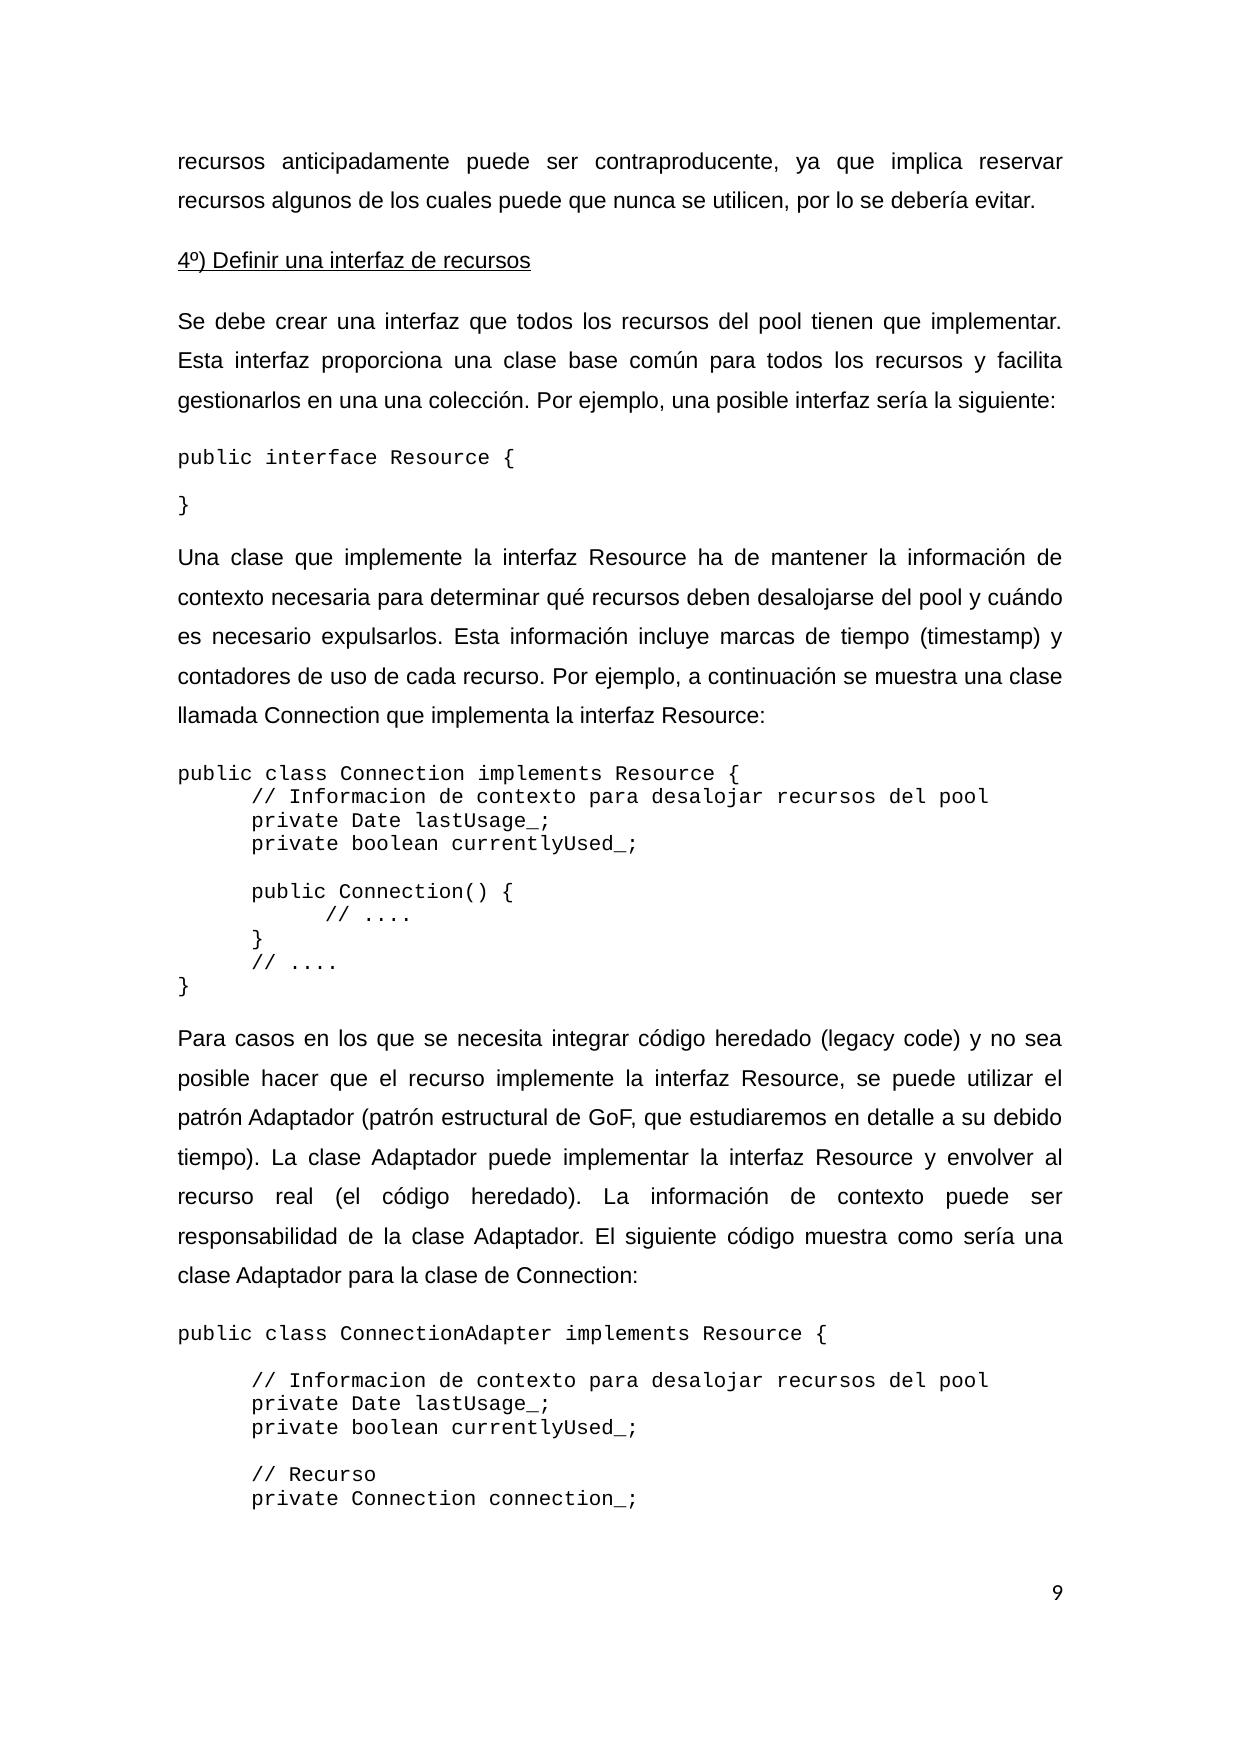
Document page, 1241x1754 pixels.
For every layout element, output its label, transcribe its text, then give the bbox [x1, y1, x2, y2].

text public Connection() { [177, 881, 1063, 904]
text private boolean currentlyUsed_; [177, 833, 1063, 857]
text Una clase que implemente la interfaz Resource ha de mantener la información de contexto necesaria para determinar qué recursos deben desalojarse del pool y cuándo es necesario expulsarlos. Esta información incluye marcas de tiempo (timestamp) y contadores de uso de cada recurso. Por ejemplo, a continuación se muestra una clase llamada Connection que implementa la interfaz Resource: [177, 544, 1063, 728]
text public interface Resource { [177, 447, 1063, 471]
text // Recurso [177, 1464, 1063, 1488]
text private Date lastUsage_; [177, 810, 1063, 833]
text Se debe crear una interfaz que todos los recursos del pool tienen que implementar. Esta interfaz proporciona una clase base común para todos los recursos y facilita gestionarlos en una una colección. Por ejemplo, una posible interfaz sería la siguiente: [177, 308, 1063, 413]
text // .... [177, 904, 1063, 928]
text Para casos en los que se necesita integrar código heredado (legacy code) y no sea posible hacer que el recurso implemente la interfaz Resource, se puede utilizar el patrón Adaptador (patrón estructural de GoF, que estudiaremos en detalle a su debido tiempo). La clase Adaptador puede implementar la interfaz Resource y envolver al recurso real (el código heredado). La información de contexto puede ser responsabilidad de la clase Adaptador. El siguiente código muestra como sería una clase Adaptador para la clase de Connection: [177, 1025, 1063, 1288]
text recursos anticipadamente puede ser contraproducente, ya que implica reservar recursos algunos de los cuales puede que nunca se utilicen, por lo se debería evitar. [177, 148, 1063, 213]
text private boolean currentlyUsed_; [177, 1417, 1063, 1441]
text } [177, 975, 1063, 999]
text public class ConnectionAdapter implements Resource { [177, 1322, 1063, 1346]
text // .... [177, 952, 1063, 975]
text // Informacion de contexto para desalojar recursos del pool [177, 1370, 1063, 1393]
text } [177, 494, 1063, 518]
text private Date lastUsage_; [177, 1393, 1063, 1417]
text private Connection connection_; [177, 1488, 1063, 1512]
text 4º) Definir una interfaz de recursos [177, 247, 1063, 274]
text } [177, 928, 1063, 952]
text public class Connection implements Resource { [177, 762, 1063, 786]
text // Informacion de contexto para desalojar recursos del pool [177, 786, 1063, 810]
